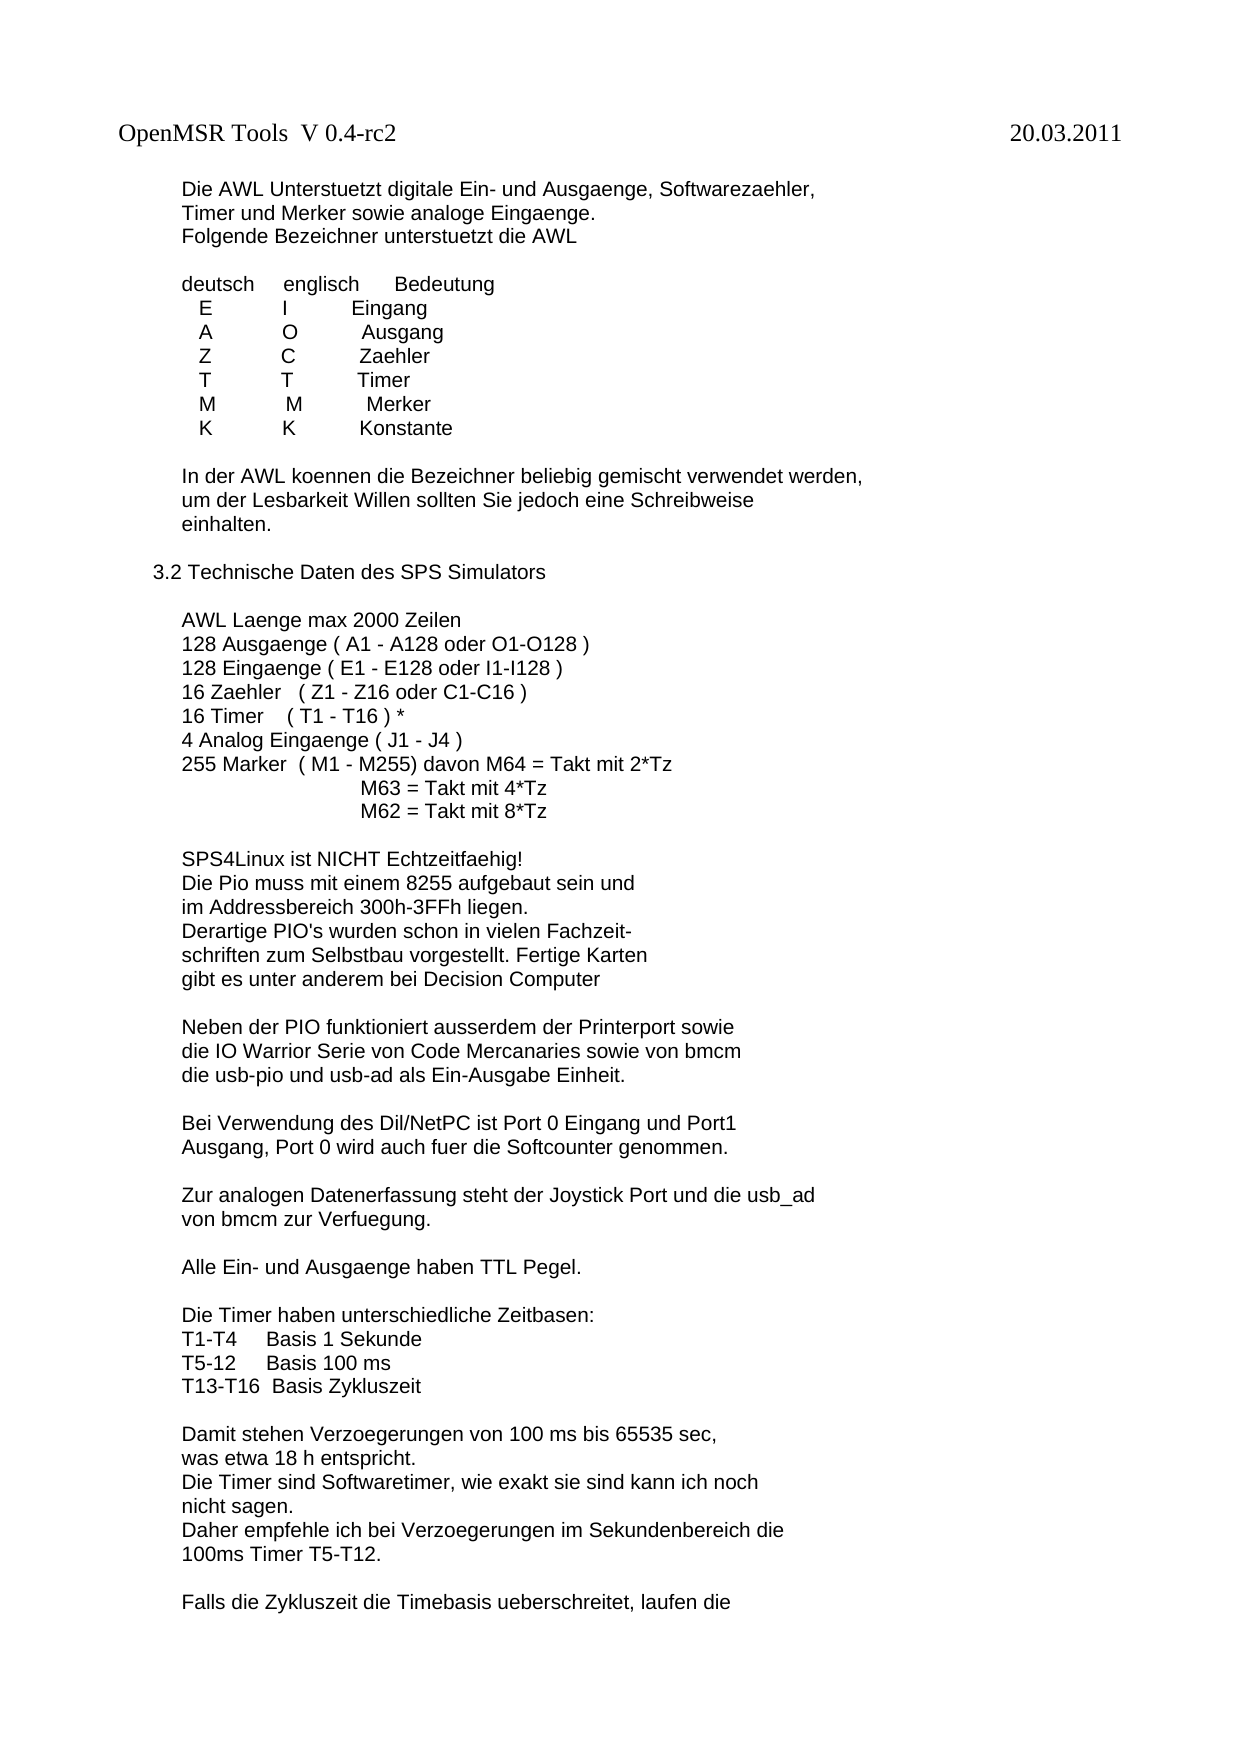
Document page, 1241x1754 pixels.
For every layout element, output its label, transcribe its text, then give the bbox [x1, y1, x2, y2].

text Zur analogen Datenerfassung steht der Joystick Port und die usb_ad [118, 1183, 1122, 1207]
text T1-T4 Basis 1 Sekunde [118, 1326, 1122, 1350]
text Timer und Merker sowie analoge Eingaenge. [118, 200, 1122, 224]
text schriften zum Selbstbau vorgestellt. Fertige Karten [118, 943, 1122, 967]
text nicht sagen. [118, 1494, 1122, 1518]
text 16 Zaehler ( Z1 - Z16 oder C1-C16 ) [118, 679, 1122, 703]
text 3.2 Technische Daten des SPS Simulators [118, 560, 1122, 584]
text um der Lesbarkeit Willen sollten Sie jedoch eine Schreibweise [118, 488, 1122, 512]
text Damit stehen Verzoegerungen von 100 ms bis 65535 sec, [118, 1422, 1122, 1446]
text die IO Warrior Serie von Code Mercanaries sowie von bmcm [118, 1039, 1122, 1063]
text AWL Laenge max 2000 Zeilen [118, 608, 1122, 632]
text M63 = Takt mit 4*Tz [118, 775, 1122, 799]
text deutsch englisch Bedeutung [118, 272, 1122, 296]
text Neben der PIO funktioniert ausserdem der Printerport sowie [118, 1015, 1122, 1039]
text Daher empfehle ich bei Verzoegerungen im Sekundenbereich die [118, 1518, 1122, 1542]
text M M Merker [118, 392, 1122, 416]
text 128 Ausgaenge ( A1 - A128 oder O1-O128 ) [118, 632, 1122, 656]
text einhalten. [118, 512, 1122, 536]
text 16 Timer ( T1 - T16 ) * [118, 703, 1122, 727]
text Alle Ein- und Ausgaenge haben TTL Pegel. [118, 1254, 1122, 1278]
text gibt es unter anderem bei Decision Computer [118, 967, 1122, 991]
text T T Timer [118, 368, 1122, 392]
text von bmcm zur Verfuegung. [118, 1207, 1122, 1231]
text 128 Eingaenge ( E1 - E128 oder I1-I128 ) [118, 656, 1122, 679]
text T13-T16 Basis Zykluszeit [118, 1374, 1122, 1398]
text T5-12 Basis 100 ms [118, 1350, 1122, 1374]
text 255 Marker ( M1 - M255) davon M64 = Takt mit 2*Tz [118, 751, 1122, 775]
text 100ms Timer T5-T12. [118, 1542, 1122, 1566]
text K K Konstante [118, 416, 1122, 440]
text Z C Zaehler [118, 344, 1122, 368]
text was etwa 18 h entspricht. [118, 1446, 1122, 1470]
text Bei Verwendung des Dil/NetPC ist Port 0 Eingang und Port1 [118, 1111, 1122, 1135]
text Folgende Bezeichner unterstuetzt die AWL [118, 224, 1122, 248]
text M62 = Takt mit 8*Tz [118, 799, 1122, 823]
text im Addressbereich 300h-3FFh liegen. [118, 895, 1122, 919]
text Derartige PIO's wurden schon in vielen Fachzeit- [118, 919, 1122, 943]
text Ausgang, Port 0 wird auch fuer die Softcounter genommen. [118, 1135, 1122, 1159]
text die usb-pio und usb-ad als Ein-Ausgabe Einheit. [118, 1063, 1122, 1087]
text In der AWL koennen die Bezeichner beliebig gemischt verwendet werden, [118, 464, 1122, 488]
text Die Timer haben unterschiedliche Zeitbasen: [118, 1302, 1122, 1326]
text Falls die Zykluszeit die Timebasis ueberschreitet, laufen die [118, 1590, 1122, 1614]
text 4 Analog Eingaenge ( J1 - J4 ) [118, 727, 1122, 751]
text Die Timer sind Softwaretimer, wie exakt sie sind kann ich noch [118, 1470, 1122, 1494]
text Die AWL Unterstuetzt digitale Ein- und Ausgaenge, Softwarezaehler, [118, 176, 1122, 200]
text E I Eingang [118, 296, 1122, 320]
text Die Pio muss mit einem 8255 aufgebaut sein und [118, 871, 1122, 895]
text A O Ausgang [118, 320, 1122, 344]
text SPS4Linux ist NICHT Echtzeitfaehig! [118, 847, 1122, 871]
